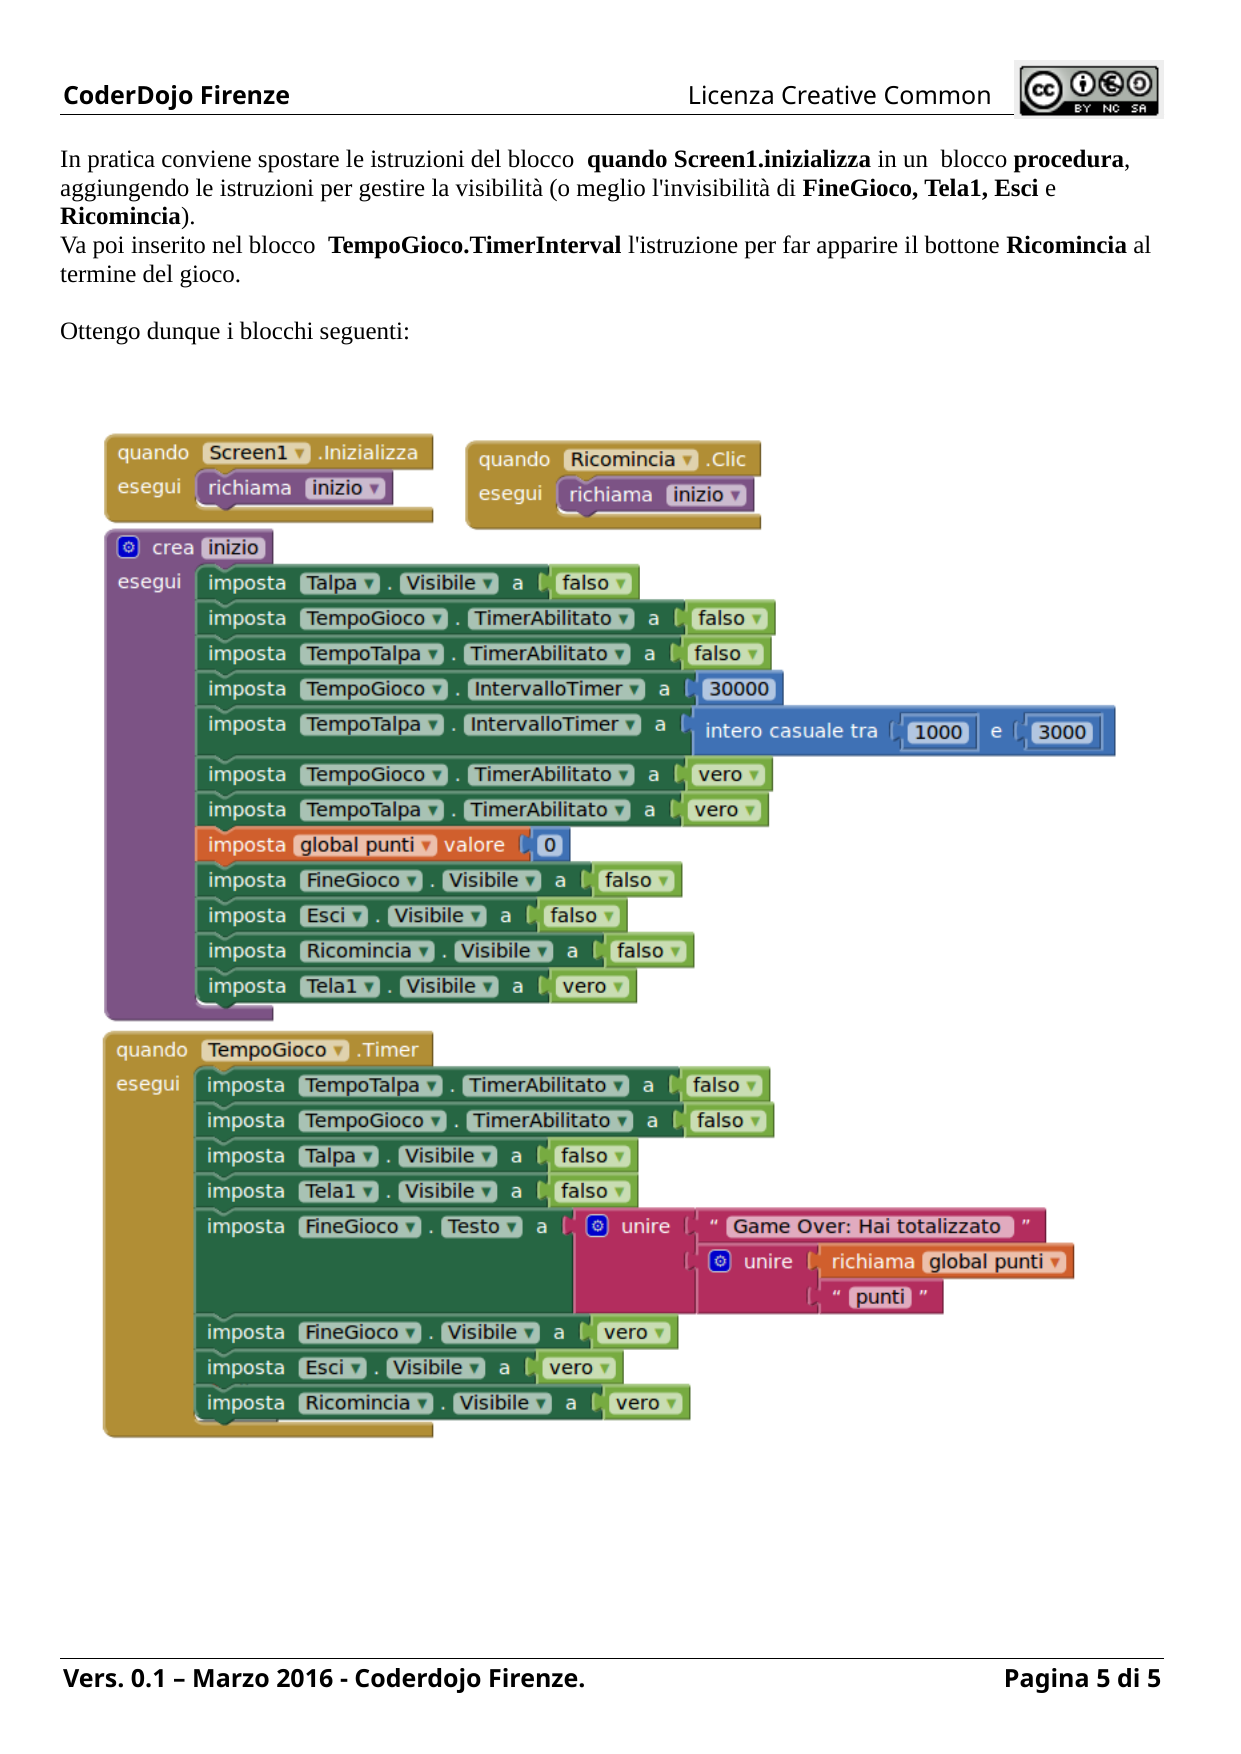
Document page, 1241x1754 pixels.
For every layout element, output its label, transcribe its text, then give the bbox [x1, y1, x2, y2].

picture [1014, 60, 1164, 119]
text Ottengo dunque i blocchi seguenti: [60, 316, 1164, 345]
picture [95, 431, 1129, 1445]
text In pratica conviene spostare le istruzioni del blocco quando Screen1.inizializza in un blocco procedura, aggiungendo le istruzioni per gestire la visibilità (o meglio l'invisibilità di FineGioco, Tela1, Esci e Ricomincia). [60, 144, 1164, 230]
text Va poi inserito nel blocco TempoGioco.TimerInterval l'istruzione per far apparire il bottone Ricomincia al termine del gioco. [60, 230, 1164, 288]
